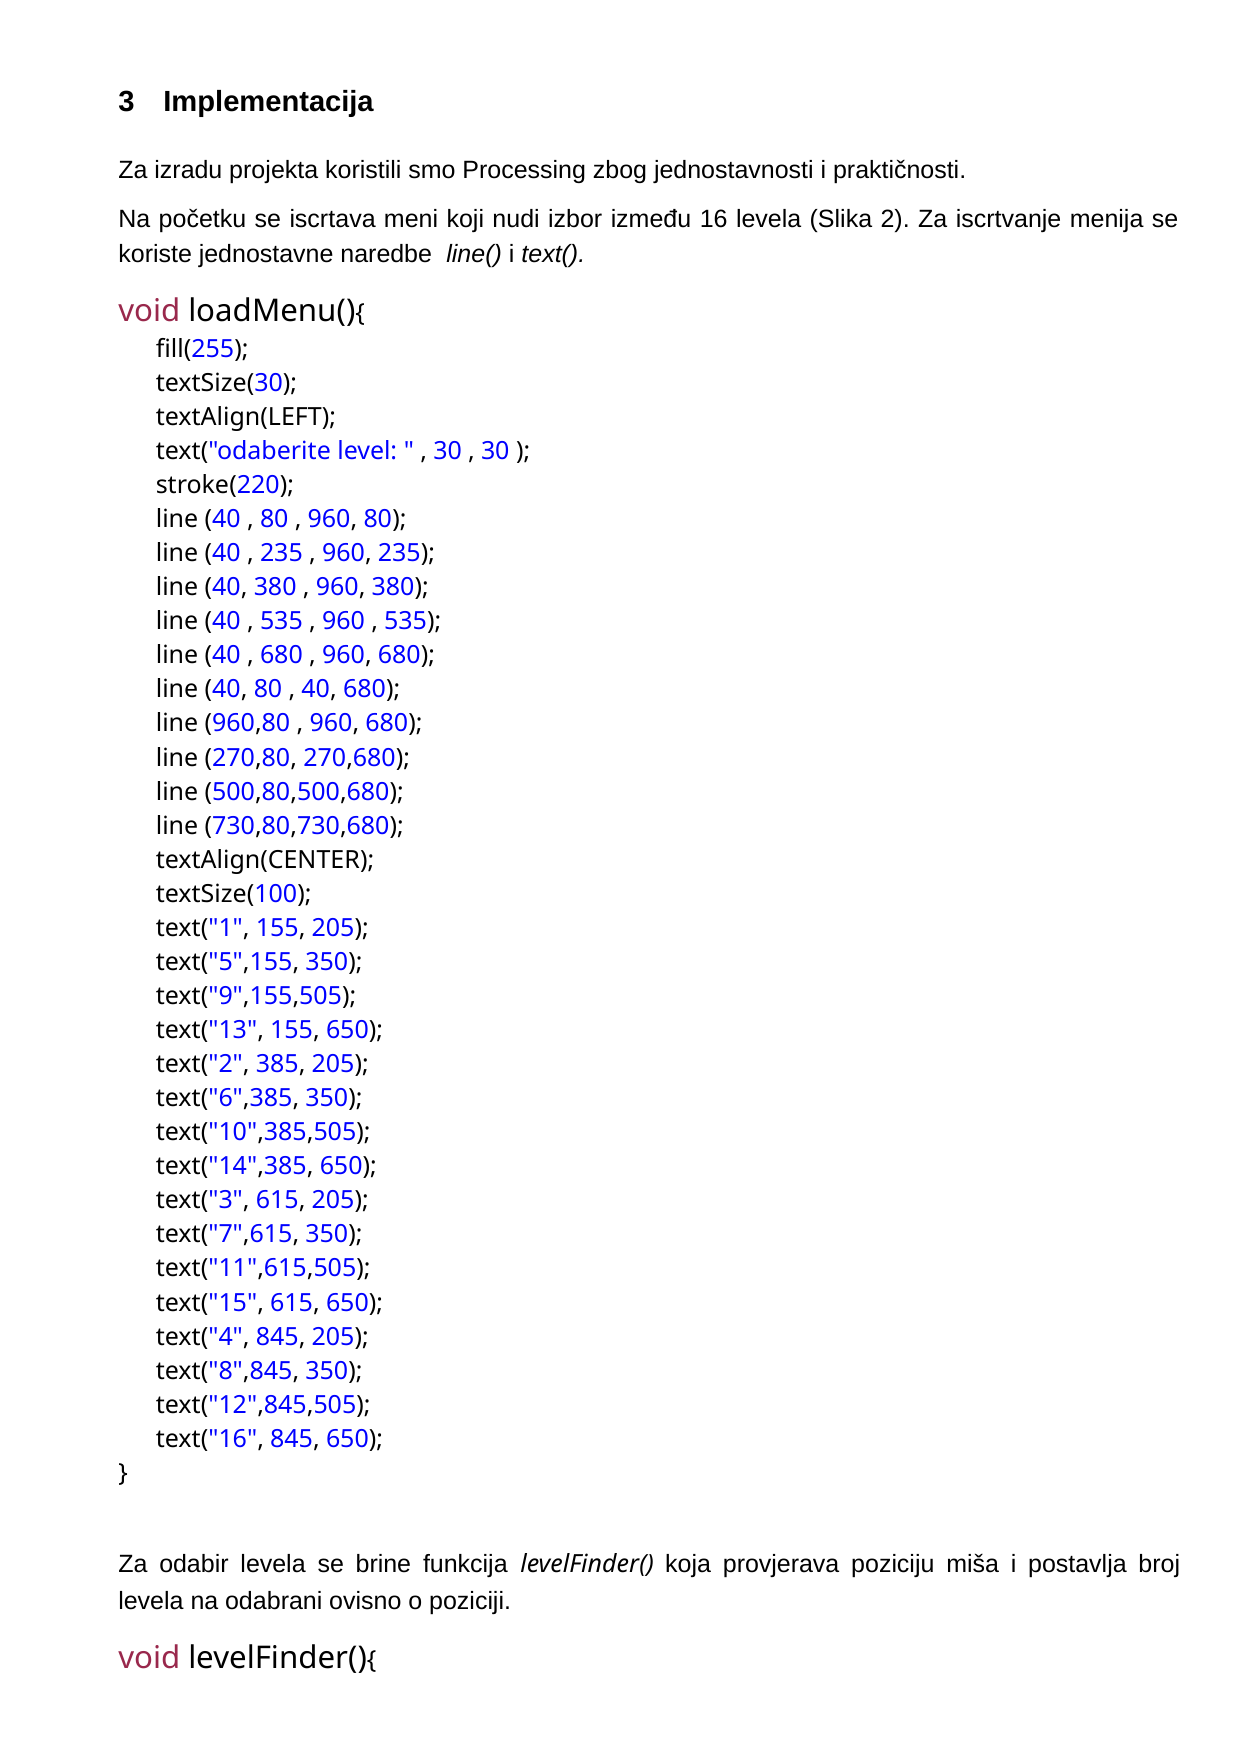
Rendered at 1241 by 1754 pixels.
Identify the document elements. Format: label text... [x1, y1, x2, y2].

text text("6",385, 350); [118, 1080, 1181, 1114]
text textSize(100); [118, 875, 1181, 909]
text void loadMenu(){ [118, 288, 1181, 330]
text text("13", 155, 650); [118, 1012, 1181, 1046]
text line (730,80,730,680); [118, 807, 1181, 841]
text } [118, 1454, 1181, 1488]
text line (40, 80 , 40, 680); [118, 671, 1181, 705]
text line (270,80, 270,680); [118, 739, 1181, 773]
text text("odaberite level: " , 30 , 30 ); [118, 433, 1181, 467]
text text("15", 615, 650); [118, 1284, 1181, 1318]
text text("2", 385, 205); [118, 1046, 1181, 1080]
text Za izradu projekta koristili smo Processing zbog jednostavnosti i praktičnosti. [118, 155, 1181, 184]
text line (960,80 , 960, 680); [118, 705, 1181, 739]
text fill(255); [118, 330, 1181, 364]
text stroke(220); [118, 467, 1181, 501]
text text("1", 155, 205); [118, 909, 1181, 943]
text textSize(30); [118, 364, 1181, 398]
text line (40 , 235 , 960, 235); [118, 535, 1181, 569]
subtitle Implementacija [118, 84, 1181, 117]
text text("9",155,505); [118, 978, 1181, 1012]
text text("10",385,505); [118, 1114, 1181, 1148]
text line (40, 380 , 960, 380); [118, 569, 1181, 603]
text text("4", 845, 205); [118, 1318, 1181, 1352]
text line (40 , 80 , 960, 80); [118, 501, 1181, 535]
text textAlign(CENTER); [118, 841, 1181, 875]
text text("12",845,505); [118, 1386, 1181, 1420]
text line (500,80,500,680); [118, 773, 1181, 807]
text text("16", 845, 650); [118, 1420, 1181, 1454]
text Za odabir levela se brine funkcija levelFinder() koja provjerava poziciju miša i postavlja broj levela na odabrani ovisno o poziciji. [118, 1546, 1181, 1614]
text Na početku se iscrtava meni koji nudi izbor između 16 levela (Slika 2). Za iscrtvanje menija se koriste jednostavne naredbe line() i text(). [118, 204, 1181, 267]
text text("14",385, 650); [118, 1148, 1181, 1182]
text line (40 , 680 , 960, 680); [118, 637, 1181, 671]
text text("3", 615, 205); [118, 1182, 1181, 1216]
text text("11",615,505); [118, 1250, 1181, 1284]
text text("5",155, 350); [118, 943, 1181, 978]
text textAlign(LEFT); [118, 398, 1181, 433]
text void levelFinder(){ [118, 1635, 1181, 1677]
text text("8",845, 350); [118, 1352, 1181, 1386]
text text("7",615, 350); [118, 1216, 1181, 1250]
text line (40 , 535 , 960 , 535); [118, 603, 1181, 637]
